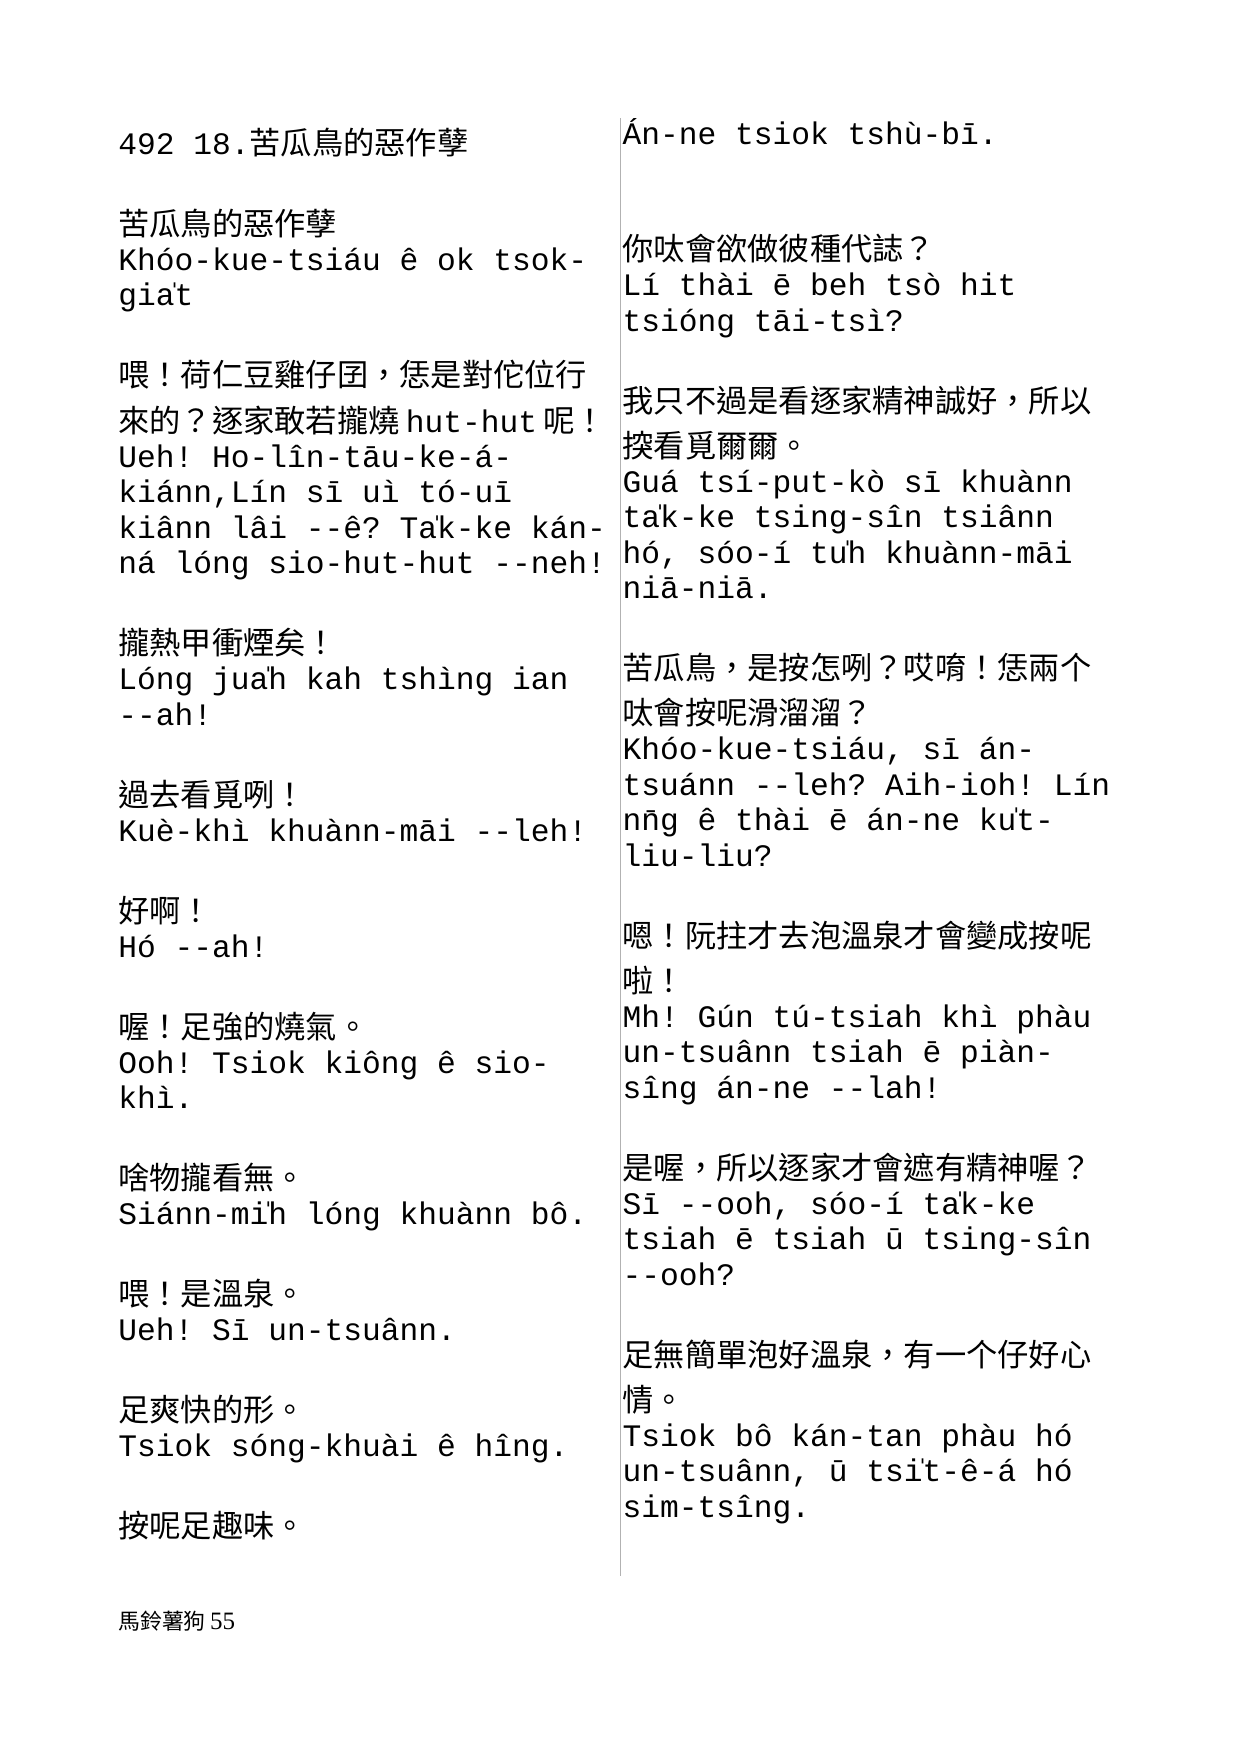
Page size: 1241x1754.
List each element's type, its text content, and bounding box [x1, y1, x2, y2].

text 是喔，所以逐家才會遮有精神喔？ [622, 1143, 1122, 1188]
text 492 18.苦瓜鳥的惡作孽 [118, 118, 618, 164]
text 我只不過是看逐家精神誠好，所以揬看覓爾爾。 [622, 376, 1122, 466]
text Kuè-khì khuànn-māi --leh! [118, 815, 618, 851]
text Khóo-kue-tsiáu, sī án-tsuánn --leh? Aih-ioh! Lín nn̄g ê thài ē án-ne ku̍t-liu-liu? [622, 734, 1122, 875]
text Sī --ooh, sóo-í ta̍k-ke tsiah ē tsiah ū tsing-sîn --ooh? [622, 1188, 1122, 1294]
text 足爽快的形。 [118, 1386, 618, 1431]
text 過去看覓咧！ [118, 770, 618, 815]
text 好啊！ [118, 886, 618, 931]
text 啥物攏看無。 [118, 1153, 618, 1199]
text 嗯！阮拄才去泡溫泉才會變成按呢啦！ [622, 911, 1122, 1001]
text Tsiok sóng-khuài ê hîng. [118, 1431, 618, 1466]
text 喂！荷仁豆雞仔囝，恁是對佗位行來的？逐家敢若攏燒hut-hut呢！ [118, 351, 618, 441]
text Mh! Gún tú-tsiah khì phàu un-tsuânn tsiah ē piàn-sîng án-ne --lah! [622, 1001, 1122, 1107]
text Guá tsí-put-kò sī khuànn ta̍k-ke tsing-sîn tsiânn hó, sóo-í tu̍h khuànn-māi niā-niā. [622, 466, 1122, 608]
text 苦瓜鳥的惡作孽 [118, 199, 618, 244]
text Ooh! Tsiok kiông ê sio-khì. [118, 1047, 618, 1118]
text Ueh! Ho-lîn-tāu-ke-á-kiánn,Lín sī uì tó-uī kiânn lâi --ê? Ta̍k-ke kán-ná lóng sio-hut-hut --neh! [118, 441, 618, 583]
text 按呢足趣味。 [118, 1502, 618, 1547]
text Lí thài ē beh tsò hit tsióng tāi-tsì? [622, 269, 1122, 340]
text 苦瓜鳥，是按怎咧？哎唷！恁兩个呔會按呢滑溜溜？ [622, 643, 1122, 734]
text Ueh! Sī un-tsuânn. [118, 1315, 618, 1350]
text Tsiok bô kán-tan phàu hó un-tsuânn, ū tsi̍t-ê-á hó sim-tsîng. [622, 1420, 1122, 1526]
text Siánn-mi̍h lóng khuànn bô. [118, 1199, 618, 1234]
text Khóo-kue-tsiáu ê ok tsok-gia̍t [118, 244, 618, 315]
text 喂！是溫泉。 [118, 1269, 618, 1315]
text 足無簡單泡好溫泉，有一个仔好心情。 [622, 1330, 1122, 1420]
text 喔！足強的燒氣。 [118, 1002, 618, 1047]
text 你呔會欲做彼種代誌？ [622, 224, 1122, 269]
text Hó --ah! [118, 931, 618, 967]
text Án-ne tsiok tshù-bī. [622, 118, 1122, 153]
text 攏熱甲衝煙矣！ [118, 618, 618, 664]
text Lóng jua̍h kah tshìng ian --ah! [118, 664, 618, 734]
